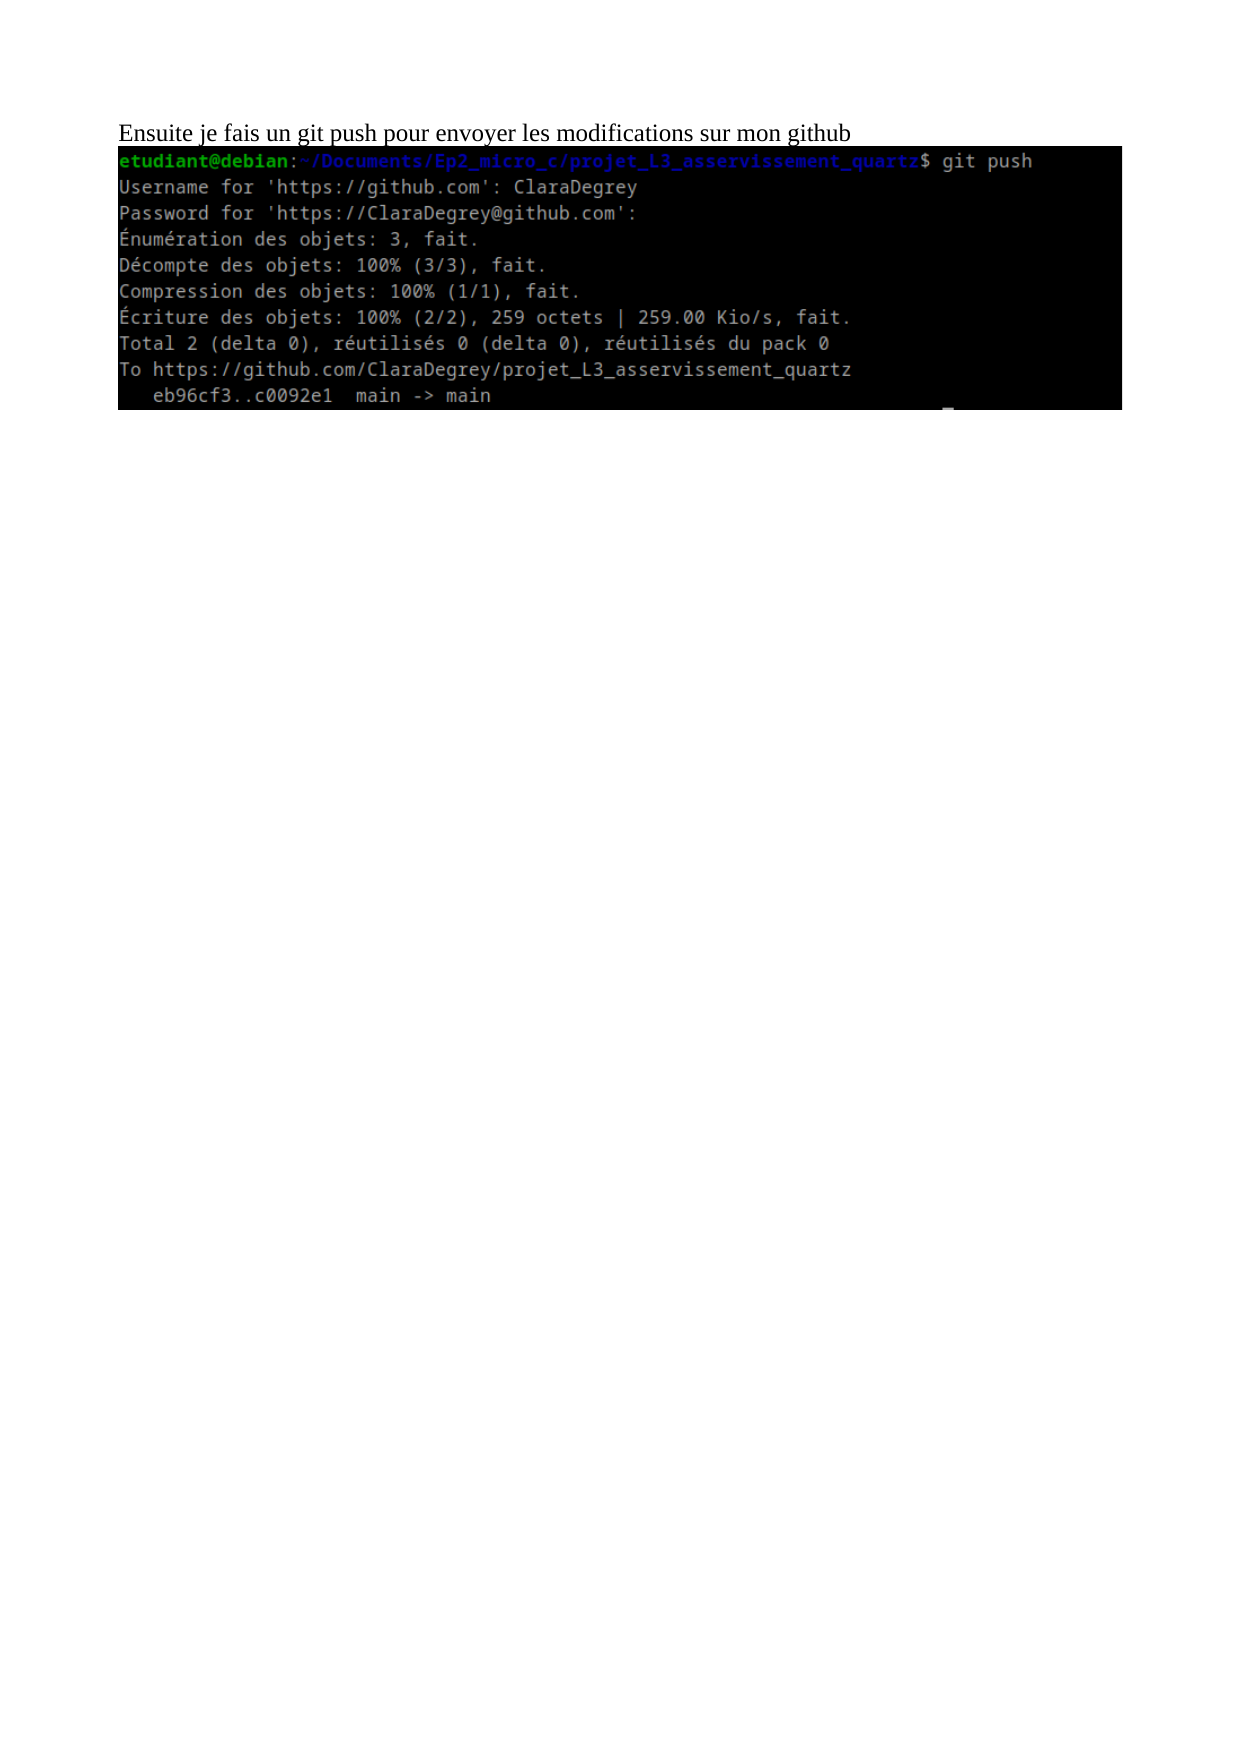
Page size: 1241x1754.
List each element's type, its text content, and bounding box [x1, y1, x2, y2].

picture [118, 146, 1123, 410]
text Ensuite je fais un git push pour envoyer les modifications sur mon github [118, 118, 1122, 146]
